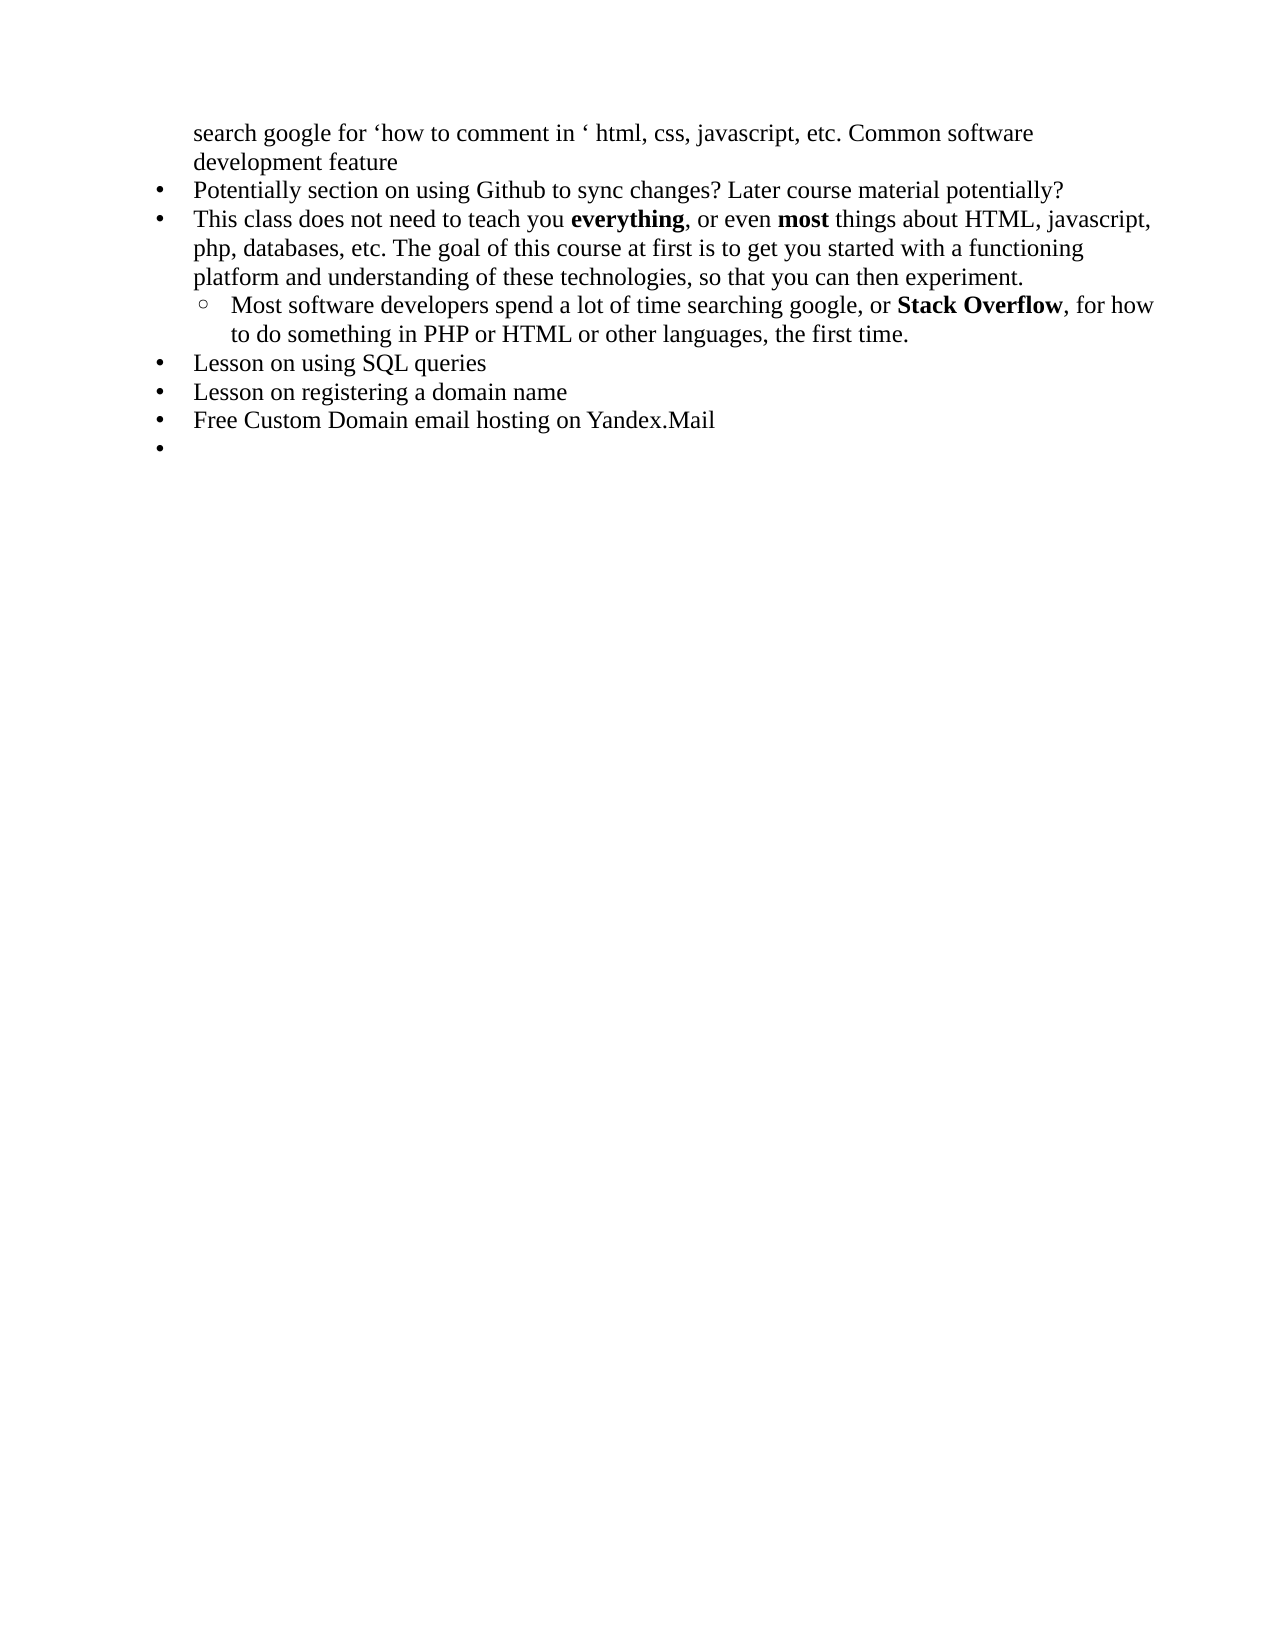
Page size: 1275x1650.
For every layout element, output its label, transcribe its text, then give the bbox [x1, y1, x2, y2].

list Lesson on registering a domain name [156, 377, 1157, 406]
list Lesson on using SQL queries [156, 348, 1157, 377]
list Most software developers spend a lot of time searching google, or Stack Overflow, for how to do something in PHP or HTML or other languages, the first time. [193, 291, 1157, 348]
list search google for ‘how to comment in ‘ html, css, javascript, etc. Common software development feature [156, 118, 1157, 176]
list Potentially section on using Github to sync changes? Later course material potentially? [156, 176, 1157, 204]
list This class does not need to teach you everything, or even most things about HTML, javascript, php, databases, etc. The goal of this course at first is to get you started with a functioning platform and understanding of these technologies, so that you can then experiment. [156, 204, 1157, 291]
list Free Custom Domain email hosting on Yandex.Mail [156, 406, 1157, 434]
